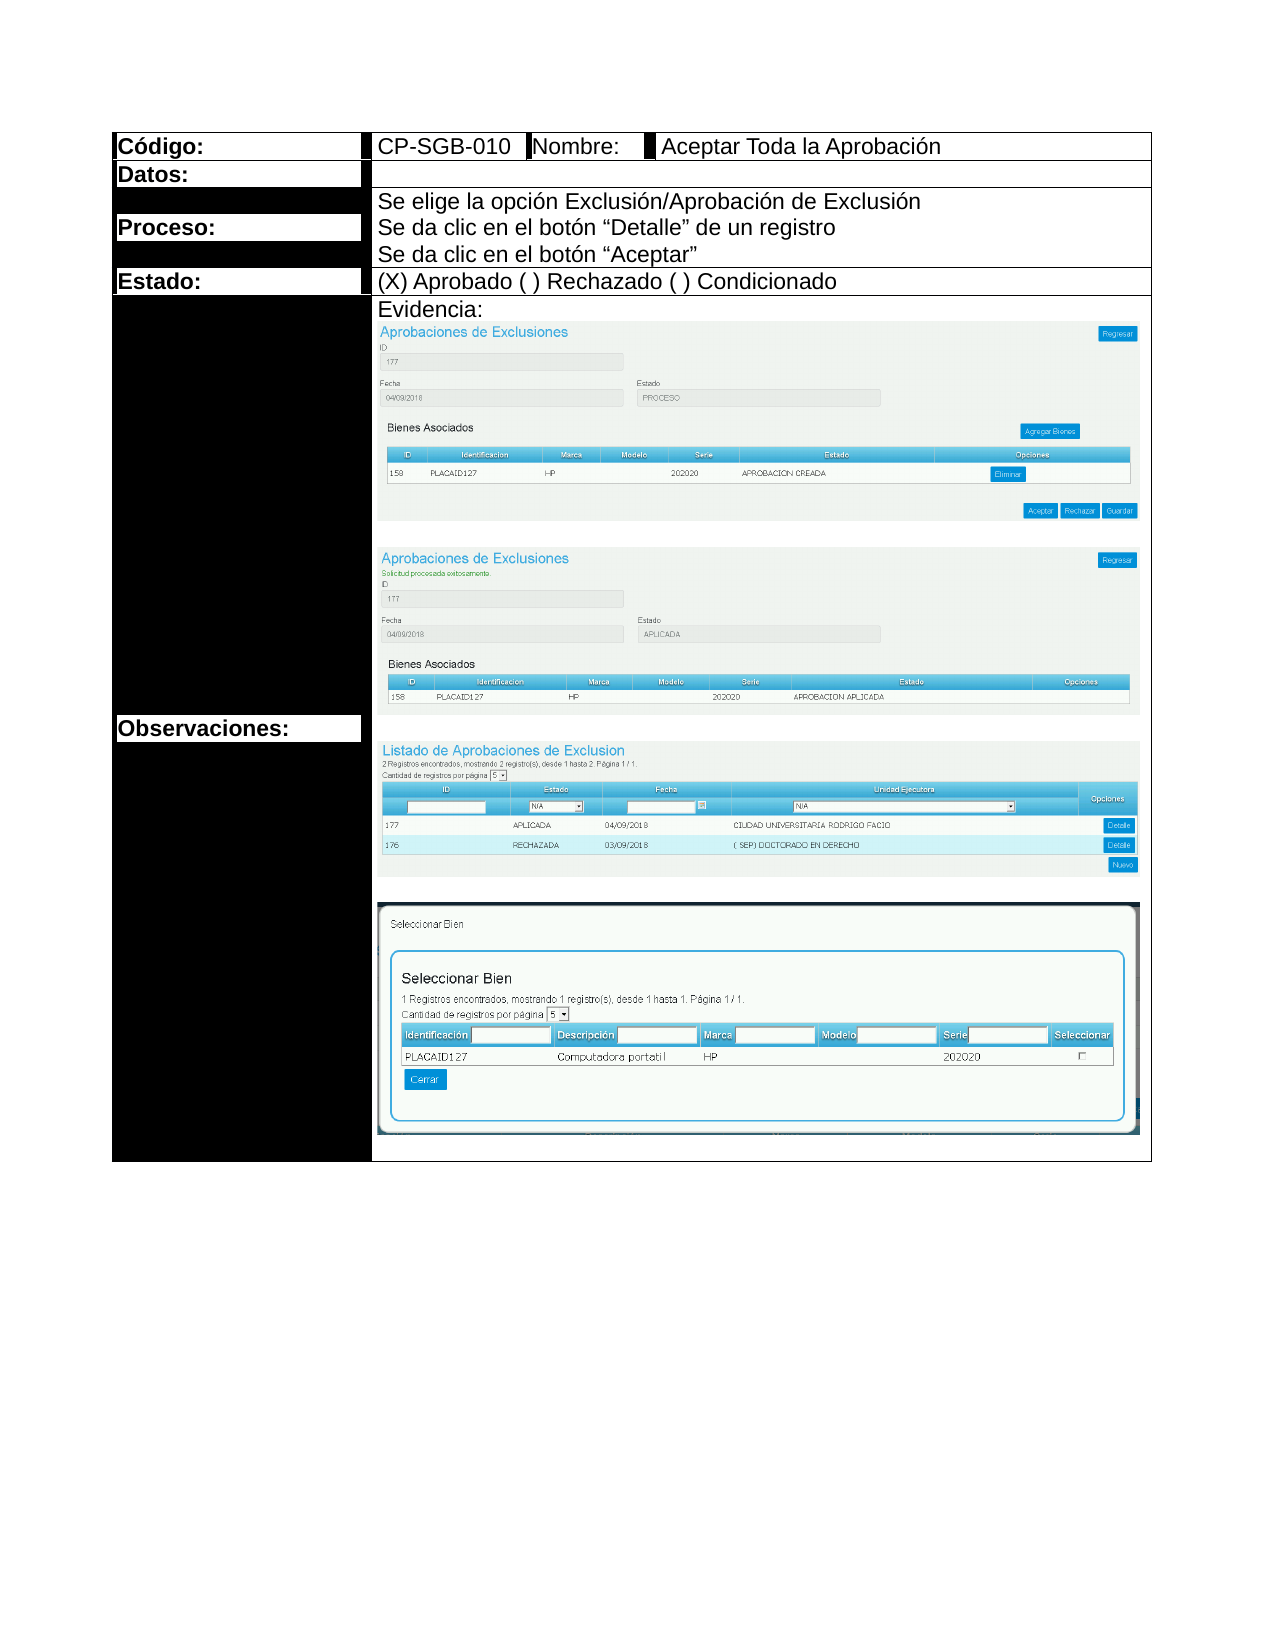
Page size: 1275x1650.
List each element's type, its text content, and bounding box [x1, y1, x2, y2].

table_header CP-SGB-010 [515, 133, 526, 159]
table_cell Observaciones: [113, 296, 371, 1161]
picture [377, 547, 1140, 715]
table_cell Datos: [361, 161, 371, 187]
table_cell Evidencia: [372, 296, 377, 1161]
table_cell Proceso: [113, 188, 371, 267]
table_header Nombre: [644, 133, 655, 159]
table_cell [372, 161, 377, 187]
table_cell Evidencia: [1140, 296, 1151, 1161]
picture [377, 741, 1140, 877]
table_header Código: [361, 133, 371, 159]
picture [377, 902, 1140, 1135]
picture [377, 321, 1140, 521]
table_cell [1140, 161, 1151, 187]
table_cell Estado: [361, 268, 371, 294]
